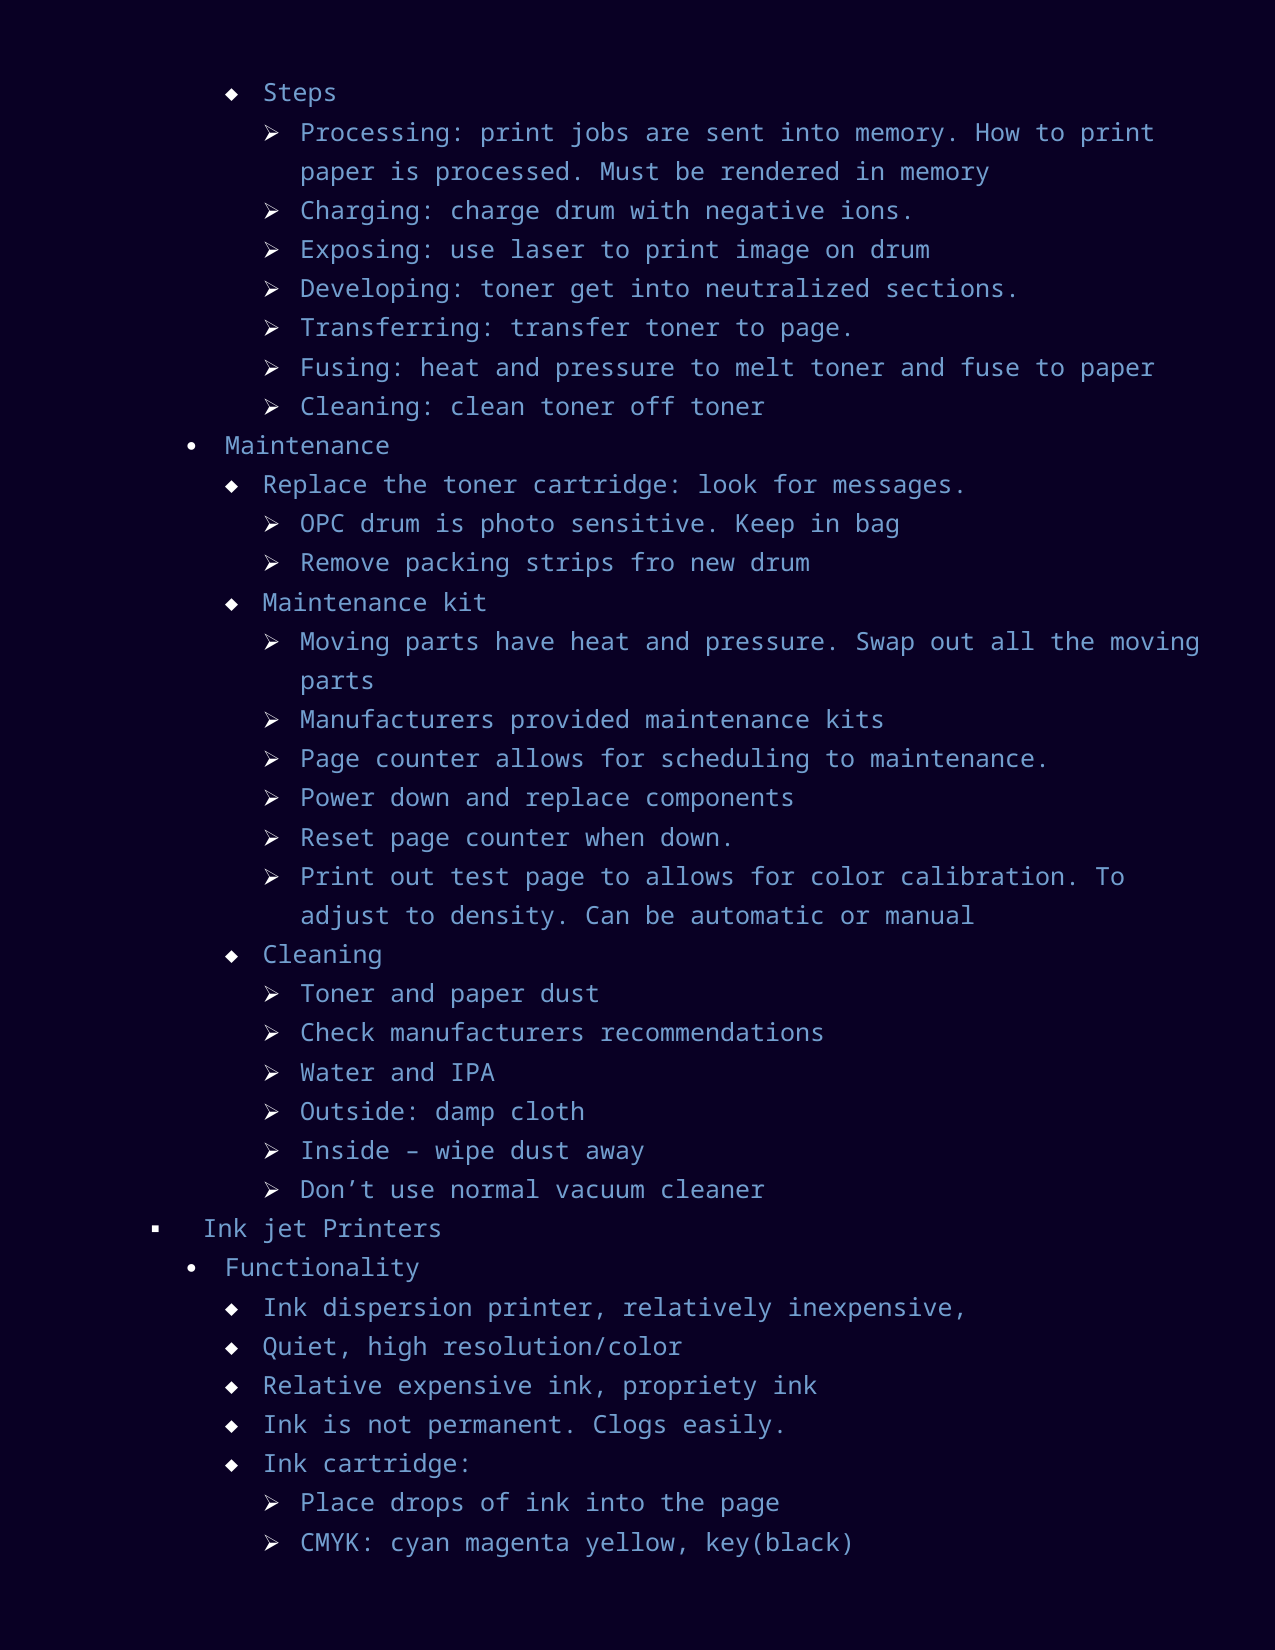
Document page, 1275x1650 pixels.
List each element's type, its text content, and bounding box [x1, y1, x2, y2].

list Developing: toner get into neutralized sections. [262, 271, 1200, 305]
list Print out test page to allows for color calibration. To adjust to density. Can be automatic or manual [262, 858, 1200, 932]
list Processing: print jobs are sent into memory. How to print paper is processed. Must be rendered in memory [262, 114, 1200, 187]
list Functionality [187, 1250, 1200, 1284]
list Relative expensive ink, propriety ink [225, 1367, 1200, 1402]
list OPC drum is photo sensitive. Keep in bag [262, 506, 1200, 540]
list Check manufacturers recommendations [262, 1015, 1200, 1049]
list Replace the toner cartridge: look for messages. [225, 467, 1200, 501]
list Maintenance [187, 427, 1200, 462]
list Quiet, high resolution/color [225, 1328, 1200, 1362]
list Charging: charge drum with negative ions. [262, 192, 1200, 227]
list Ink dispersion printer, relatively inexpensive, [225, 1289, 1200, 1323]
list Water and IPA [262, 1054, 1200, 1088]
list Toner and paper dust [262, 976, 1200, 1010]
list Fusing: heat and pressure to melt toner and fuse to paper [262, 349, 1200, 383]
list Moving parts have heat and pressure. Swap out all the moving parts [262, 623, 1200, 697]
list Reset page counter when down. [262, 819, 1200, 853]
list Manufacturers provided maintenance kits [262, 702, 1200, 736]
list Ink cartridge: [225, 1446, 1200, 1480]
list Don’t use normal vacuum cleaner [262, 1172, 1200, 1206]
list Inside – wipe dust away [262, 1132, 1200, 1167]
list Outside: damp cloth [262, 1093, 1200, 1127]
list Place drops of ink into the page [262, 1485, 1200, 1519]
list Ink is not permanent. Clogs easily. [225, 1407, 1200, 1441]
list Exposing: use laser to print image on drum [262, 232, 1200, 266]
list Page counter allows for scheduling to maintenance. [262, 741, 1200, 775]
list Steps [225, 75, 1200, 109]
list Cleaning: clean toner off toner [262, 388, 1200, 422]
list Ink jet Printers [150, 1211, 1200, 1245]
list Power down and replace components [262, 780, 1200, 814]
list CMYK: cyan magenta yellow, key(black) [262, 1524, 1200, 1558]
list Transferring: transfer toner to page. [262, 310, 1200, 344]
list Cleaning [225, 937, 1200, 971]
list Maintenance kit [225, 584, 1200, 618]
list Remove packing strips fro new drum [262, 545, 1200, 579]
